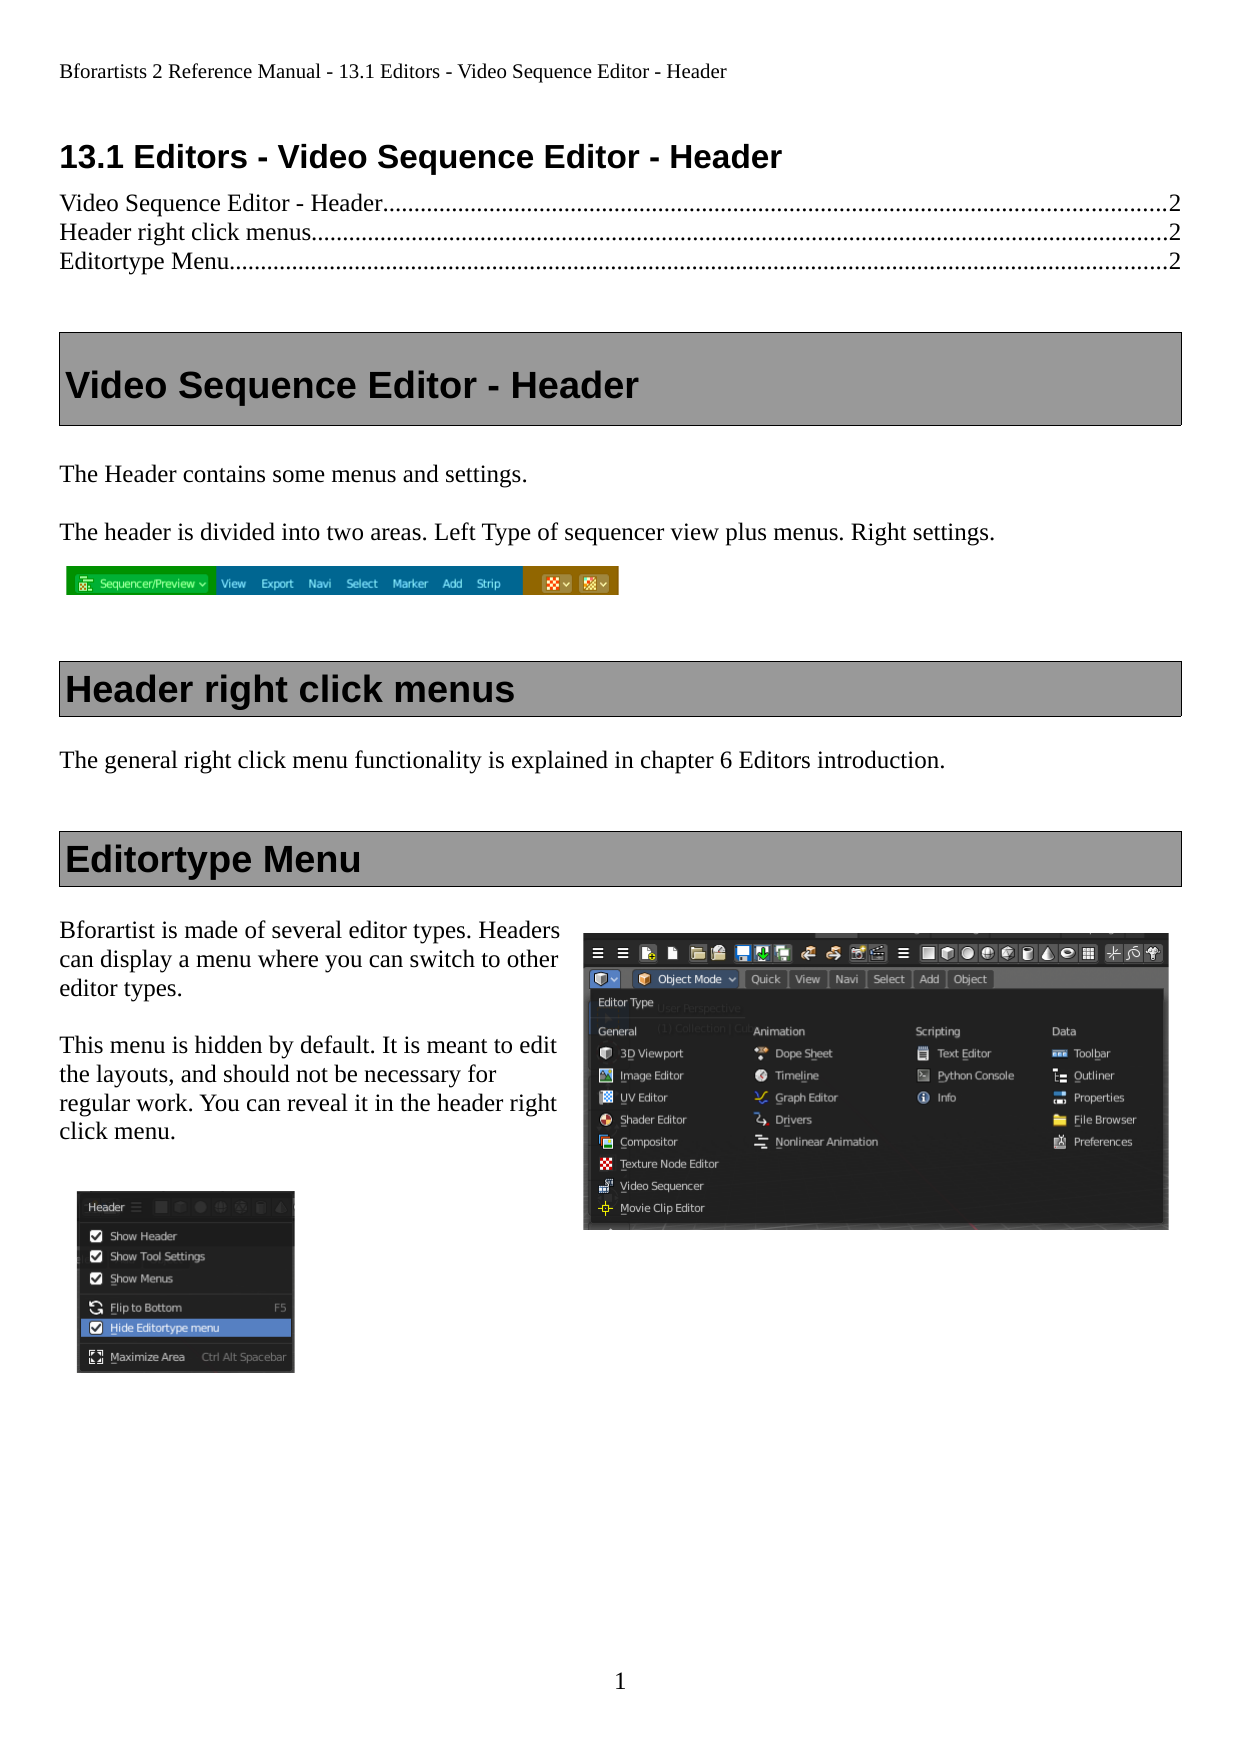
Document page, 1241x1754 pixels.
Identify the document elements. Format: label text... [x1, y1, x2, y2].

picture [230, 582, 245, 587]
text Video Sequence Editor - Header 2 [59, 188, 1181, 217]
text The general right click menu functionality is explained in chapter 6 Editors introduction. [59, 745, 1181, 774]
text Header right click menus 2 [59, 217, 1181, 246]
text This menu is hidden by default. It is meant to edit the layouts, and should not be necessary for regular work. You can reveal it in the header right click menu. [59, 1030, 583, 1145]
text The header is divided into two areas. Left Type of sequencer view plus menus. Right settings. [59, 517, 1181, 546]
text The Header contains some menus and settings. [59, 459, 1181, 488]
subtitle 13.1 Editors - Video Sequence Editor - Header [59, 138, 1181, 176]
text Bforartist is made of several editor types. Headers can display a menu where you can switch to other editor types. [59, 915, 1181, 1001]
picture [352, 582, 369, 587]
picture [310, 580, 324, 587]
text Editortype Menu 2 [59, 246, 1181, 275]
table_header Video Sequence Editor - Header [60, 333, 1181, 425]
picture [66, 566, 216, 595]
picture [523, 566, 619, 595]
table_header Header right click menus [60, 662, 1181, 716]
picture [583, 933, 1169, 1230]
picture [416, 582, 426, 587]
table_header Editortype Menu [60, 832, 1181, 886]
picture [76, 1191, 295, 1373]
picture [394, 580, 403, 587]
